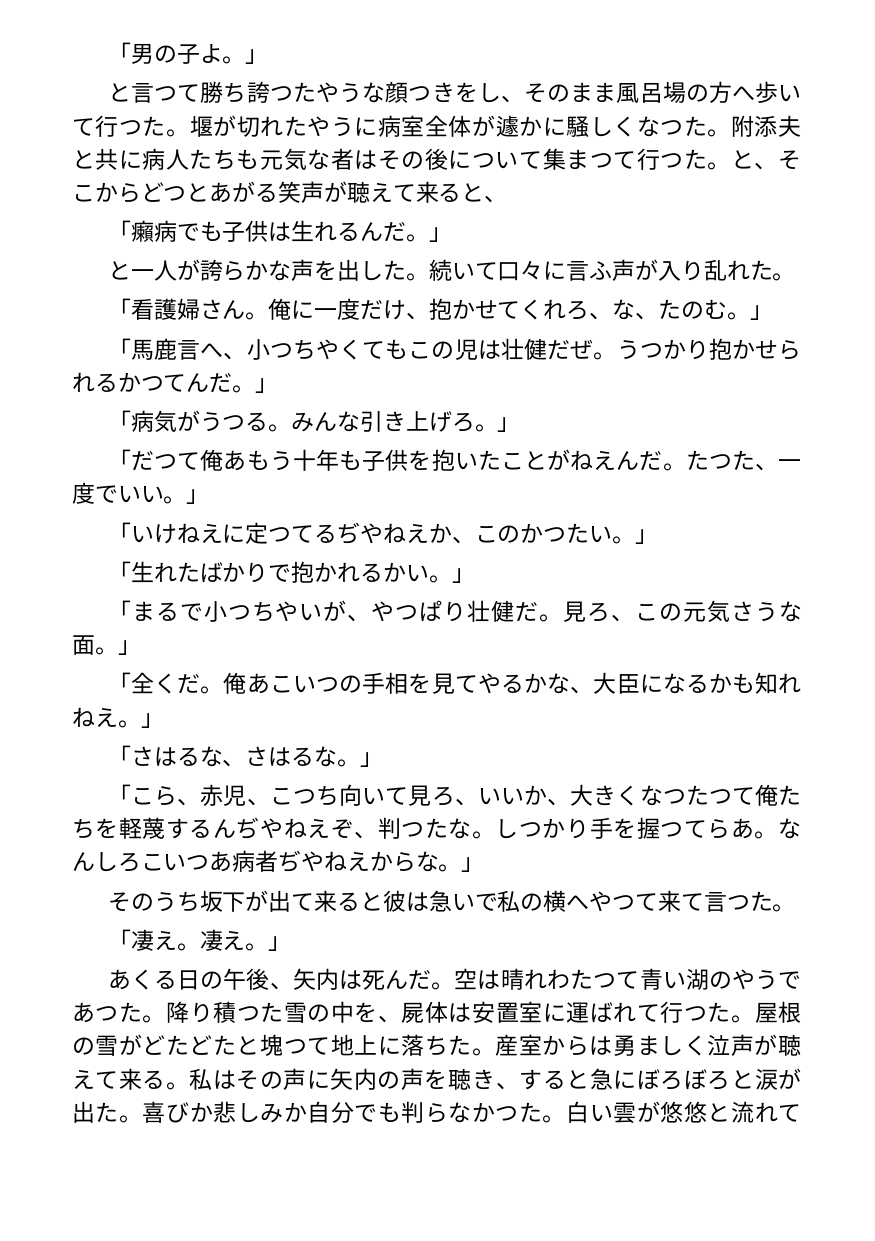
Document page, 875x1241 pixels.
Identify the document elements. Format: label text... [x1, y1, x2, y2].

text と一人が誇らかな声を出した。続いて口々に言ふ声が入り乱れた。 [72, 253, 802, 286]
text 「こら、赤児、こつち向いて見ろ、いいか、大きくなつたつて俺たちを軽蔑するんぢやねえぞ、判つたな。しつかり手を握つてらあ。なんしろこいつあ病者ぢやねえからな。」 [72, 778, 802, 877]
text 「いけねえに定つてるぢやねえか、このかつたい。」 [72, 516, 802, 549]
text 「まるで小つちやいが、やつぱり壮健だ。見ろ、この元気さうな面。」 [72, 594, 802, 660]
text あくる日の午後、矢内は死んだ。空は晴れわたつて青い湖のやうであつた。降り積つた雪の中を、屍体は安置室に運ばれて行つた。屋根の雪がどたどたと塊つて地上に落ちた。産室からは勇ましく泣声が聴えて来る。私はその声に矢内の声を聴き、すると急にぼろぼろと涙が出た。喜びか悲しみか自分でも判らなかつた。白い雲が悠悠と流れて [72, 962, 802, 1128]
text 「看護婦さん。俺に一度だけ、抱かせてくれろ、な、たのむ。」 [72, 292, 802, 326]
text そのうち坂下が出て来ると彼は急いで私の横へやつて来て言つた。 [72, 883, 802, 917]
text 「さはるな、さはるな。」 [72, 739, 802, 772]
text 「凄え。凄え。」 [72, 923, 802, 956]
text 「だつて俺あもう十年も子供を抱いたことがねえんだ。たつた、一度でいい。」 [72, 443, 802, 509]
text 「男の子よ。」 [72, 36, 802, 69]
text 「癩病でも子供は生れるんだ。」 [72, 214, 802, 247]
text 「病気がうつる。みんな引き上げろ。」 [72, 404, 802, 437]
text 「生れたばかりで抱かれるかい。」 [72, 555, 802, 588]
text 「馬鹿言へ、小つちやくてもこの児は壮健だぜ。うつかり抱かせられるかつてんだ。」 [72, 332, 802, 398]
text 「全くだ。俺あこいつの手相を見てやるかな、大臣になるかも知れねえ。」 [72, 666, 802, 733]
text と言つて勝ち誇つたやうな顔つきをし、そのまま風呂場の方へ歩いて行つた。堰が切れたやうに病室全体が遽かに騒しくなつた。附添夫と共に病人たちも元気な者はその後について集まつて行つた。と、そこからどつとあがる笑声が聴えて来ると、 [72, 75, 802, 208]
